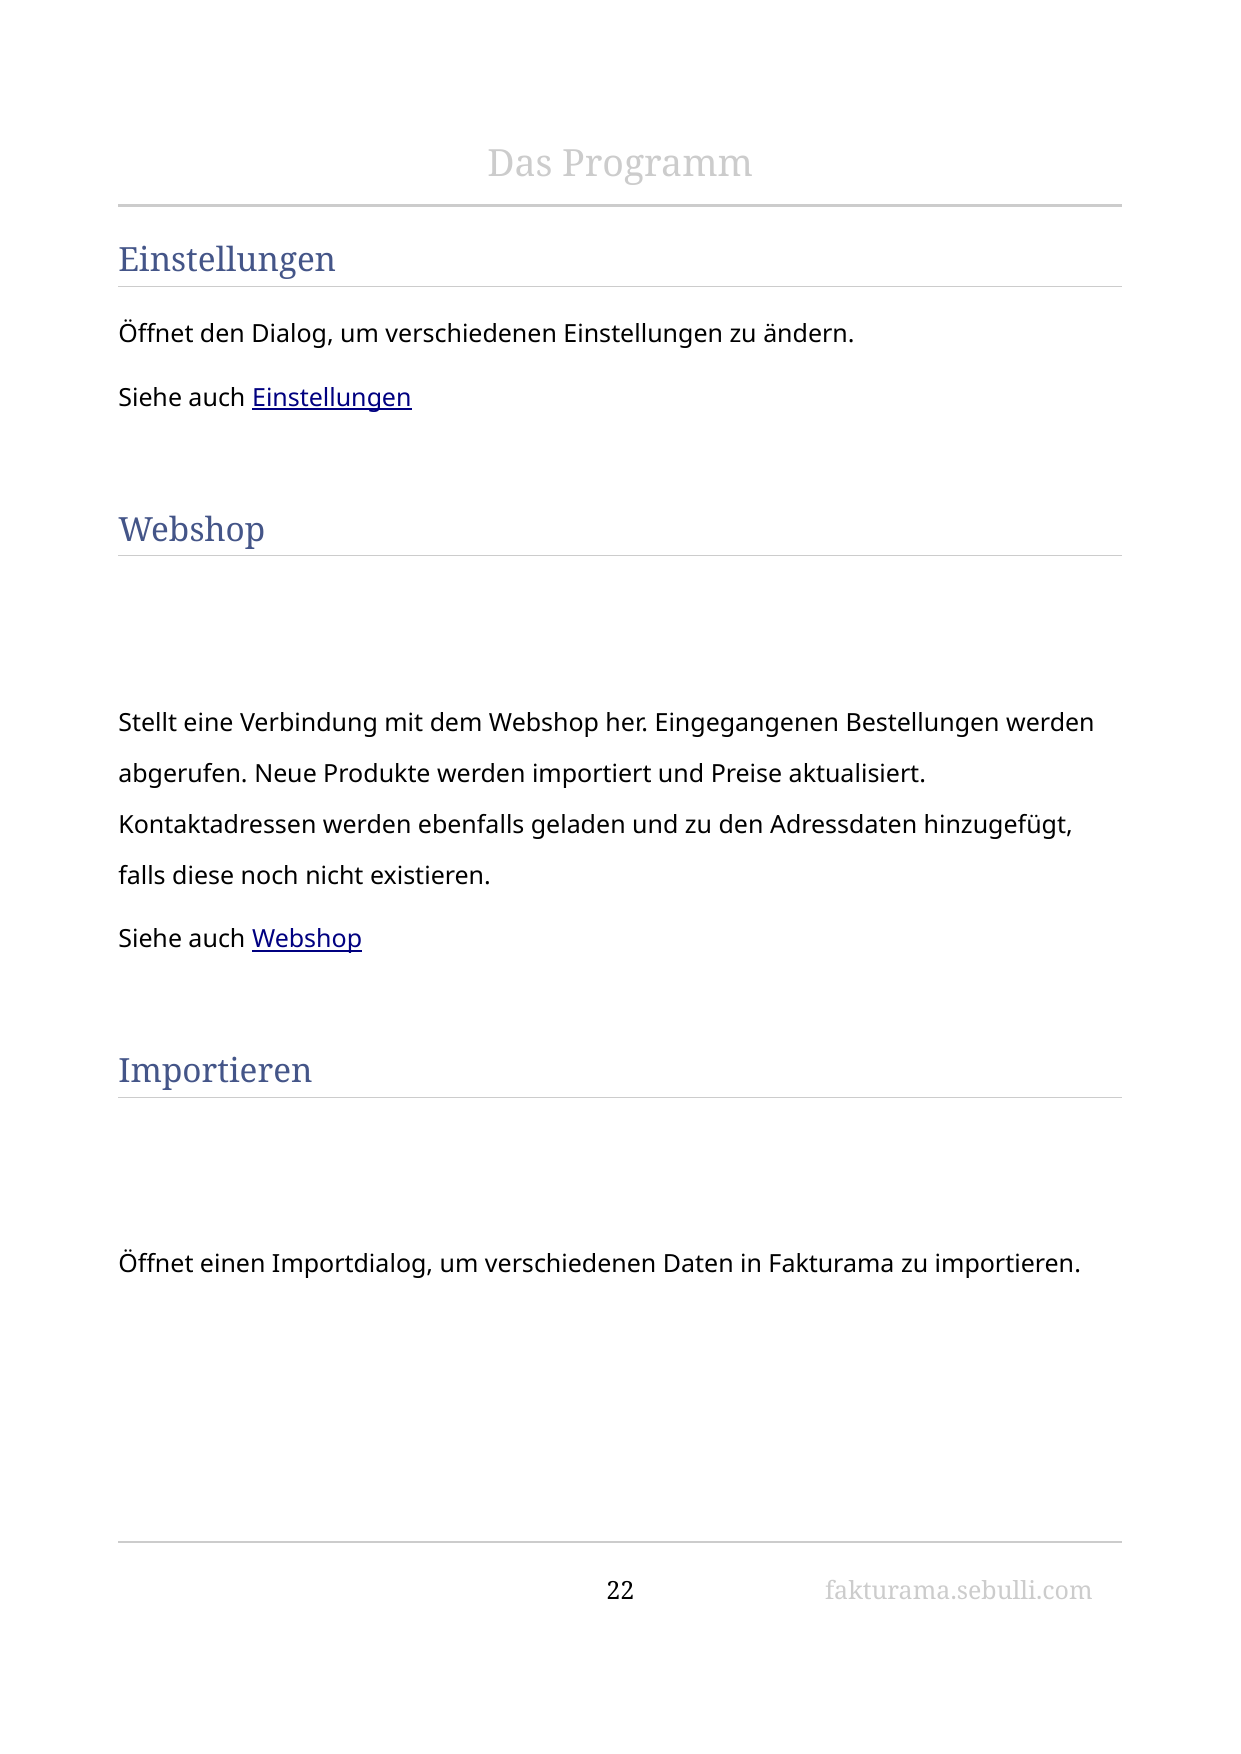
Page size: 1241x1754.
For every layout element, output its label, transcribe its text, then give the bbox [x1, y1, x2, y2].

subtitle Einstellungen [118, 236, 1122, 286]
text Stellt eine Verbindung mit dem Webshop her. Eingegangenen Bestellungen werden abgerufen. Neue Produkte werden importiert und Preise aktualisiert. Kontaktadressen werden ebenfalls geladen und zu den Adressdaten hinzugefügt, falls diese noch nicht existieren. [118, 704, 1122, 892]
text Öffnet einen Importdialog, um verschiedenen Daten in Fakturama zu importieren. [118, 1246, 1122, 1280]
text Siehe auch Einstellungen [118, 379, 1122, 413]
subtitle Importieren [118, 1047, 1122, 1097]
text Öffnet den Dialog, um verschiedenen Einstellungen zu ändern. [118, 316, 1122, 350]
text Siehe auch Webshop [118, 921, 1122, 955]
subtitle Webshop [118, 505, 1122, 555]
